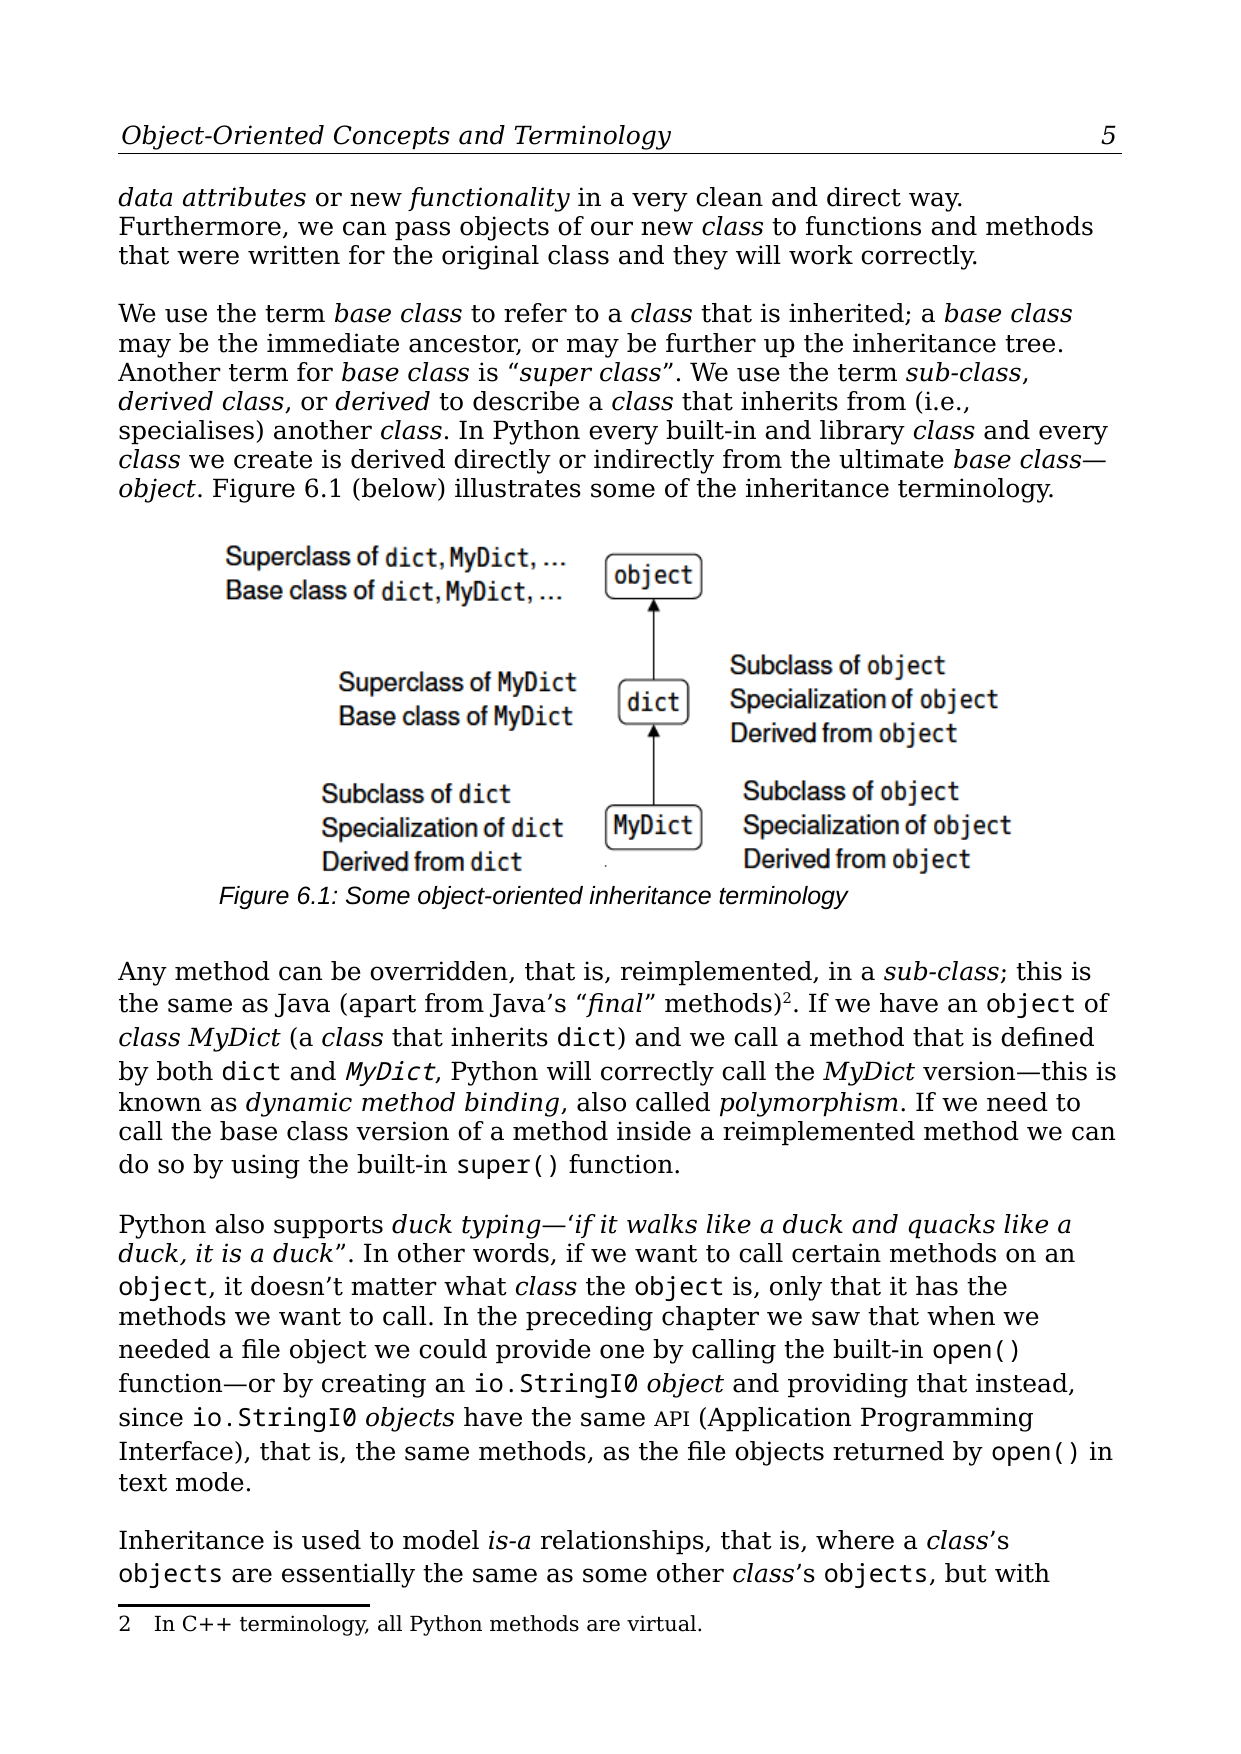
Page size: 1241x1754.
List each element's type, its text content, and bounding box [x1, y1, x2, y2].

text data attributes or new functionality in a very clean and direct way. Furthermore, we can pass objects of our new class to functions and methods that were written for the original class and they will work correctly. [118, 183, 1122, 270]
text Inheritance is used to model is-a relationships, that is, where a class’s objects are essentially the same as some other class’s objects, but with [118, 1526, 1122, 1589]
text Python also supports duck typing—‘if it walks like a duck and quacks like a duck, it is a duck”. In other words, if we want to call certain methods on an object, it doesn’t matter what class the object is, only that it has the methods we want to call. In the preceding chapter we saw that when we needed a file object we could provide one by calling the built-in open() function—or by creating an io.StringI0 object and providing that instead, since io.StringI0 objects have the same api (Application Programming Interface), that is, the same methods, as the file objects returned by open() in text mode. [118, 1210, 1122, 1497]
text In C++ terminology, all Python methods are virtual. [118, 1612, 1122, 1636]
text Figure 6.1: Some object-oriented inheritance terminology [218, 881, 1022, 909]
picture [218, 533, 1022, 881]
text Any method can be overridden, that is, reimplemented, in a sub-class; this is the same as Java (apart from Java’s “final” methods). If we have an object of class MyDict (a class that inherits dict) and we call a method that is defined by both dict and MyDict, Python will correctly call the MyDict version—this is known as dynamic method binding, also called polymorphism. If we need to call the base class version of a method inside a reimplemented method we can do so by using the built-in super() function. [118, 533, 1122, 1180]
text We use the term base class to refer to a class that is inherited; a base class may be the immediate ancestor, or may be further up the inheritance tree. Another term for base class is “super class”. We use the term sub-class, derived class, or derived to describe a class that inherits from (i.e., specialises) another class. In Python every built-in and library class and every class we create is derived directly or indirectly from the ultimate base class—object. Figure 6.1 (below) illustrates some of the inheritance terminology. [118, 300, 1122, 504]
